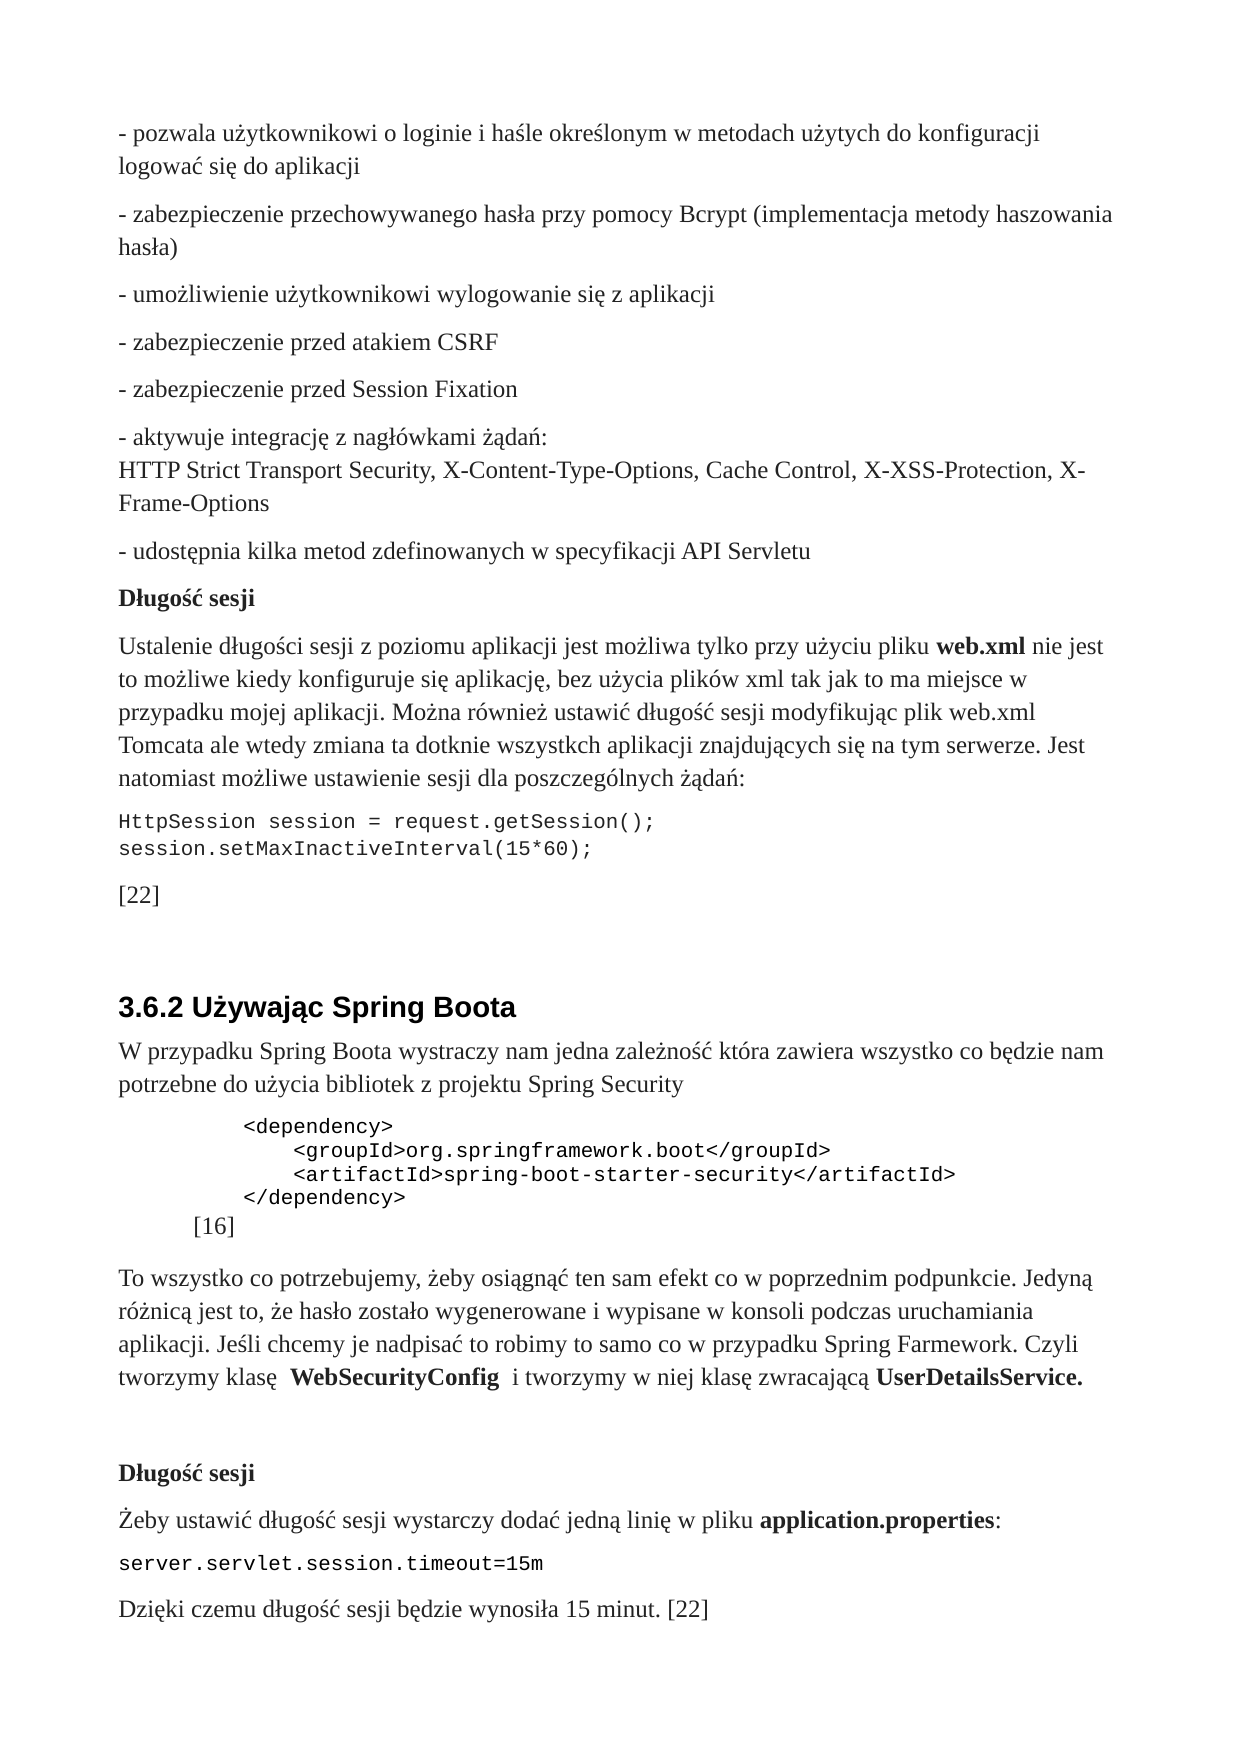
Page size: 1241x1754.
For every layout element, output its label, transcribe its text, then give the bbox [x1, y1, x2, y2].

text To wszystko co potrzebujemy, żeby osiągnąć ten sam efekt co w poprzednim podpunkcie. Jedyną różnicą jest to, że hasło zostało wygenerowane i wypisane w konsoli podczas uruchamiania aplikacji. Jeśli chcemy je nadpisać to robimy to samo co w przypadku Spring Farmework. Czyli tworzymy klasę WebSecurityConfig i tworzymy w niej klasę zwracającą UserDetailsService. [118, 1263, 1122, 1391]
text - umożliwienie użytkownikowi wylogowanie się z aplikacji [118, 279, 1122, 308]
text - aktywuje integrację z nagłówkami żądań: HTTP Strict Transport Security, X-Content-Type-Options, Cache Control, X-XSS-Protection, X-Frame-Options [118, 422, 1122, 517]
text <dependency> [193, 1116, 1122, 1140]
text - zabezpieczenie przed Session Fixation [118, 374, 1122, 403]
text Ustalenie długości sesji z poziomu aplikacji jest możliwa tylko przy użyciu pliku web.xml nie jest to możliwe kiedy konfiguruje się aplikację, bez użycia plików xml tak jak to ma miejsce w przypadku mojej aplikacji. Można również ustawić długość sesji modyfikując plik web.xml Tomcata ale wtedy zmiana ta dotknie wszystkch aplikacji znajdujących się na tym serwerze. Jest natomiast możliwe ustawienie sesji dla poszczególnych żądań: [118, 631, 1122, 792]
text - zabezpieczenie przechowywanego hasła przy pomocy Bcrypt (implementacja metody haszowania hasła) [118, 199, 1122, 261]
text server.servlet.session.timeout=15m [118, 1553, 1122, 1576]
text [22] [118, 880, 1122, 908]
text W przypadku Spring Boota wystraczy nam jedna zależność która zawiera wszystko co będzie nam potrzebne do użycia bibliotek z projektu Spring Security [118, 1036, 1122, 1097]
text Długość sesji [118, 583, 1122, 612]
text - udostępnia kilka metod zdefinowanych w specyfikacji API Servletu [118, 536, 1122, 564]
text HttpSession session = request.getSession(); session.setMaxInactiveInterval(15*60); [118, 811, 1122, 862]
text Długość sesji [118, 1458, 1122, 1486]
text Żeby ustawić długość sesji wystarczy dodać jedną linię w pliku application.properties: [118, 1505, 1122, 1534]
subtitle 3.6.2 Używając Spring Boota [118, 989, 1122, 1023]
text </dependency> [193, 1187, 1122, 1211]
text <artifactId>spring-boot-starter-security</artifactId> [193, 1164, 1122, 1187]
text Dzięki czemu długość sesji będzie wynosiła 15 minut. [22] [118, 1594, 1122, 1623]
text - pozwala użytkownikowi o loginie i haśle określonym w metodach użytych do konfiguracji logować się do aplikacji [118, 118, 1122, 180]
text <groupId>org.springframework.boot</groupId> [193, 1140, 1122, 1164]
text - zabezpieczenie przed atakiem CSRF [118, 327, 1122, 356]
text [16] [193, 1211, 1122, 1240]
